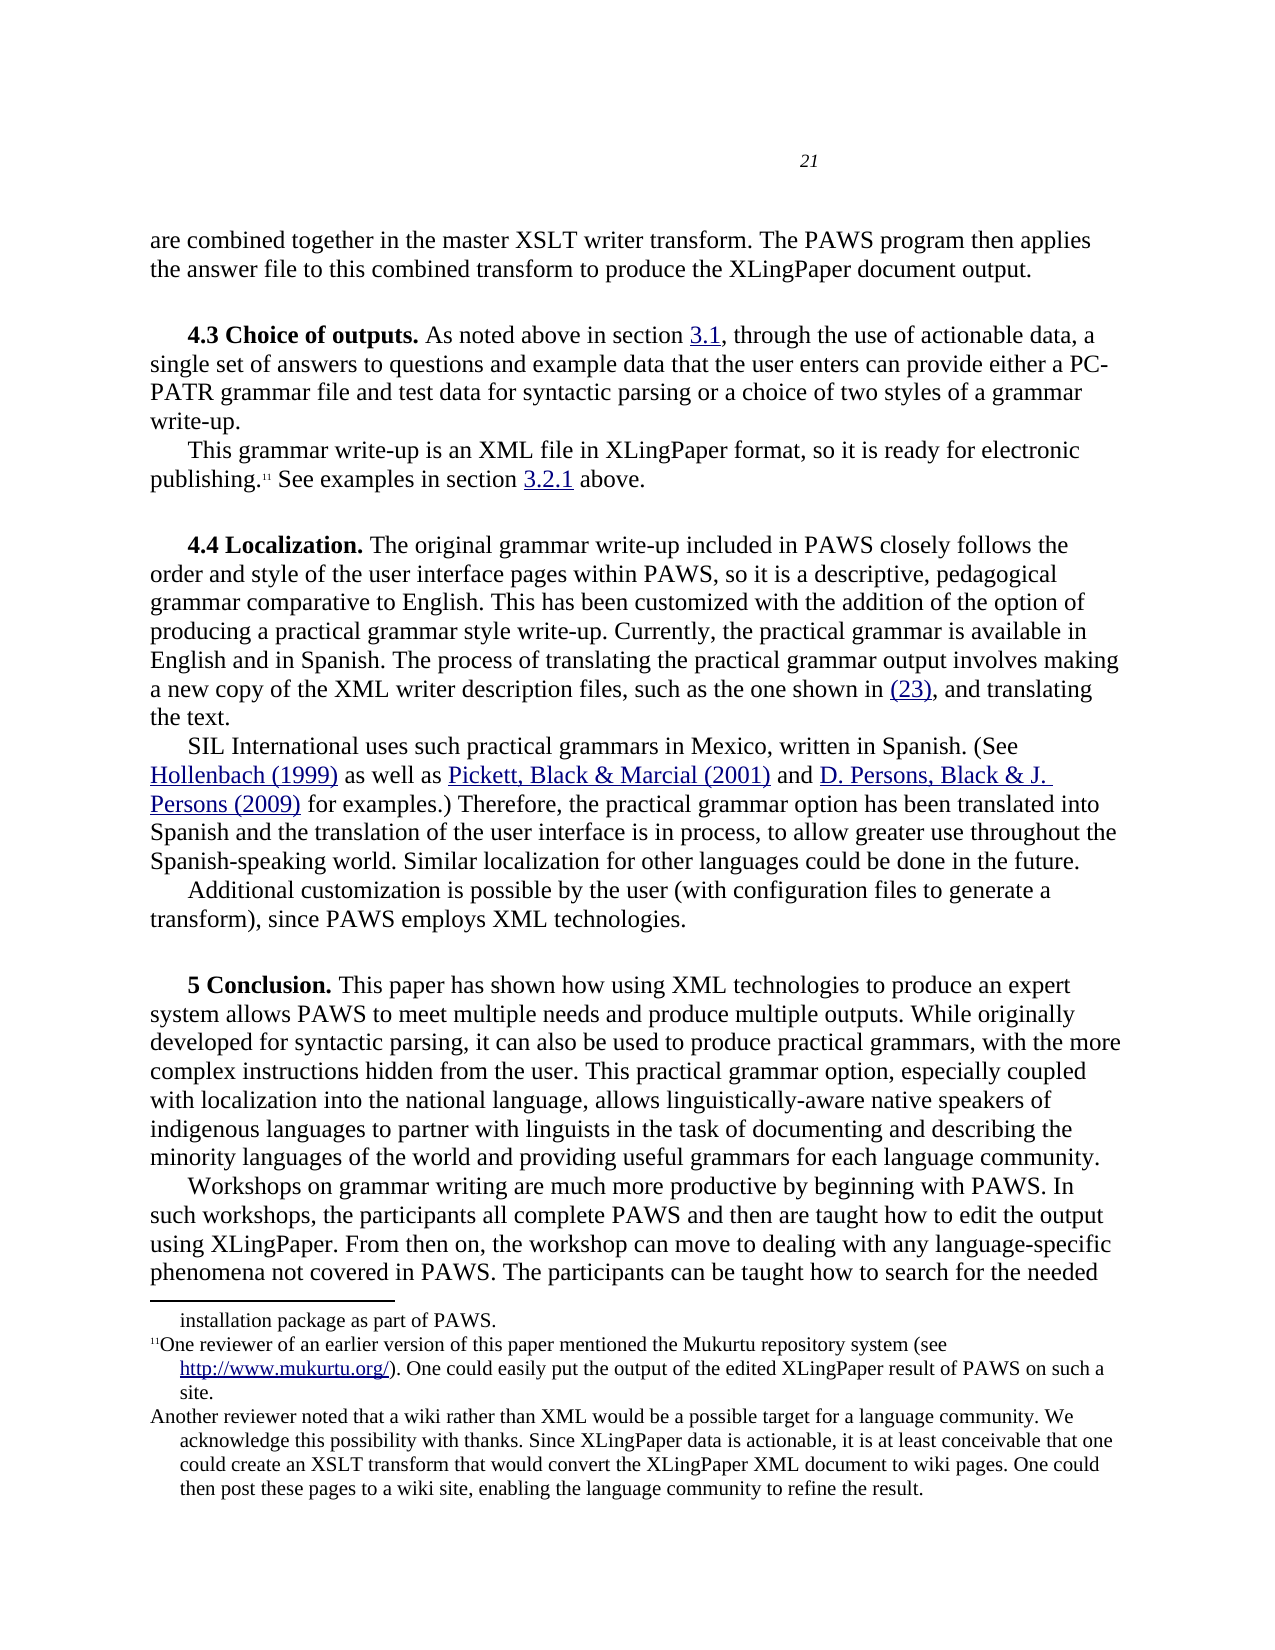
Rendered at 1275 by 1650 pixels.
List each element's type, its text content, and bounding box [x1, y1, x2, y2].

text Another reviewer noted that a wiki rather than XML would be a possible target for a language community. We acknowledge this possibility with thanks. Since XLingPaper data is actionable, it is at least conceivable that one could create an XSLT transform that would convert the XLingPaper XML document to wiki pages. One could then post these pages to a wiki site, enabling the language community to refine the result. [150, 1404, 1125, 1500]
text Additional customization is possible by the user (with configuration files to generate a transform), since PAWS employs XML technologies. [150, 875, 1125, 932]
text 4.4 Localization. The original grammar write-up included in PAWS closely follows the order and style of the user interface pages within PAWS, so it is a descriptive, pedagogical grammar comparative to English. This has been customized with the addition of the option of producing a practical grammar style write-up. Currently, the practical grammar is available in English and in Spanish. The process of translating the practical grammar output involves making a new copy of the XML writer description files, such as the one shown in (23), and translating the text. [150, 530, 1125, 731]
text This grammar write-up is an XML file in XLingPaper format, so it is ready for electronic publishing.11 See examples in section 3.2.1 above. [150, 435, 1125, 492]
text are combined together in the master XSLT writer transform. The PAWS program then applies the answer file to this combined transform to produce the XLingPaper document output. [150, 225, 1125, 282]
text SIL International uses such practical grammars in Mexico, written in Spanish. (See Hollenbach (1999) as well as Pickett, Black & Marcial (2001) and D. Persons, Black & J. Persons (2009) for examples.) Therefore, the practical grammar option has been translated into Spanish and the translation of the user interface is in process, to allow greater use throughout the Spanish-speaking world. Similar localization for other languages could be done in the future. [150, 731, 1125, 875]
text 10This is done only once during the development process. The individual writer XSL files are then included in the installation package as part of PAWS. [150, 1332, 1125, 1356]
text 11One reviewer of an earlier version of this paper mentioned the Mukurtu repository system (see http://www.mukurtu.org/). One could easily put the output of the edited XLingPaper result of PAWS on such a site. [150, 1356, 1125, 1404]
text Workshops on grammar writing are much more productive by beginning with PAWS. In such workshops, the participants all complete PAWS and then are taught how to edit the output using XLingPaper. From then on, the workshop can move to dealing with any language-specific phenomena not covered in PAWS. The participants can be taught how to search for the needed data, how to analyze it and then how to write it up in the grammar. [150, 1171, 1125, 1315]
text 4.3 Choice of outputs. As noted above in section 3.1, through the use of actionable data, a single set of answers to questions and example data that the user enters can provide either a PC-PATR grammar file and test data for syntactic parsing or a choice of two styles of a grammar write-up. [150, 320, 1125, 435]
text 5 Conclusion. This paper has shown how using XML technologies to produce an expert system allows PAWS to meet multiple needs and produce multiple outputs. While originally developed for syntactic parsing, it can also be used to produce practical grammars, with the more complex instructions hidden from the user. This practical grammar option, especially coupled with localization into the national language, allows linguistically-aware native speakers of indigenous languages to partner with linguists in the task of documenting and describing the minority languages of the world and providing useful grammars for each language community. [150, 970, 1125, 1171]
